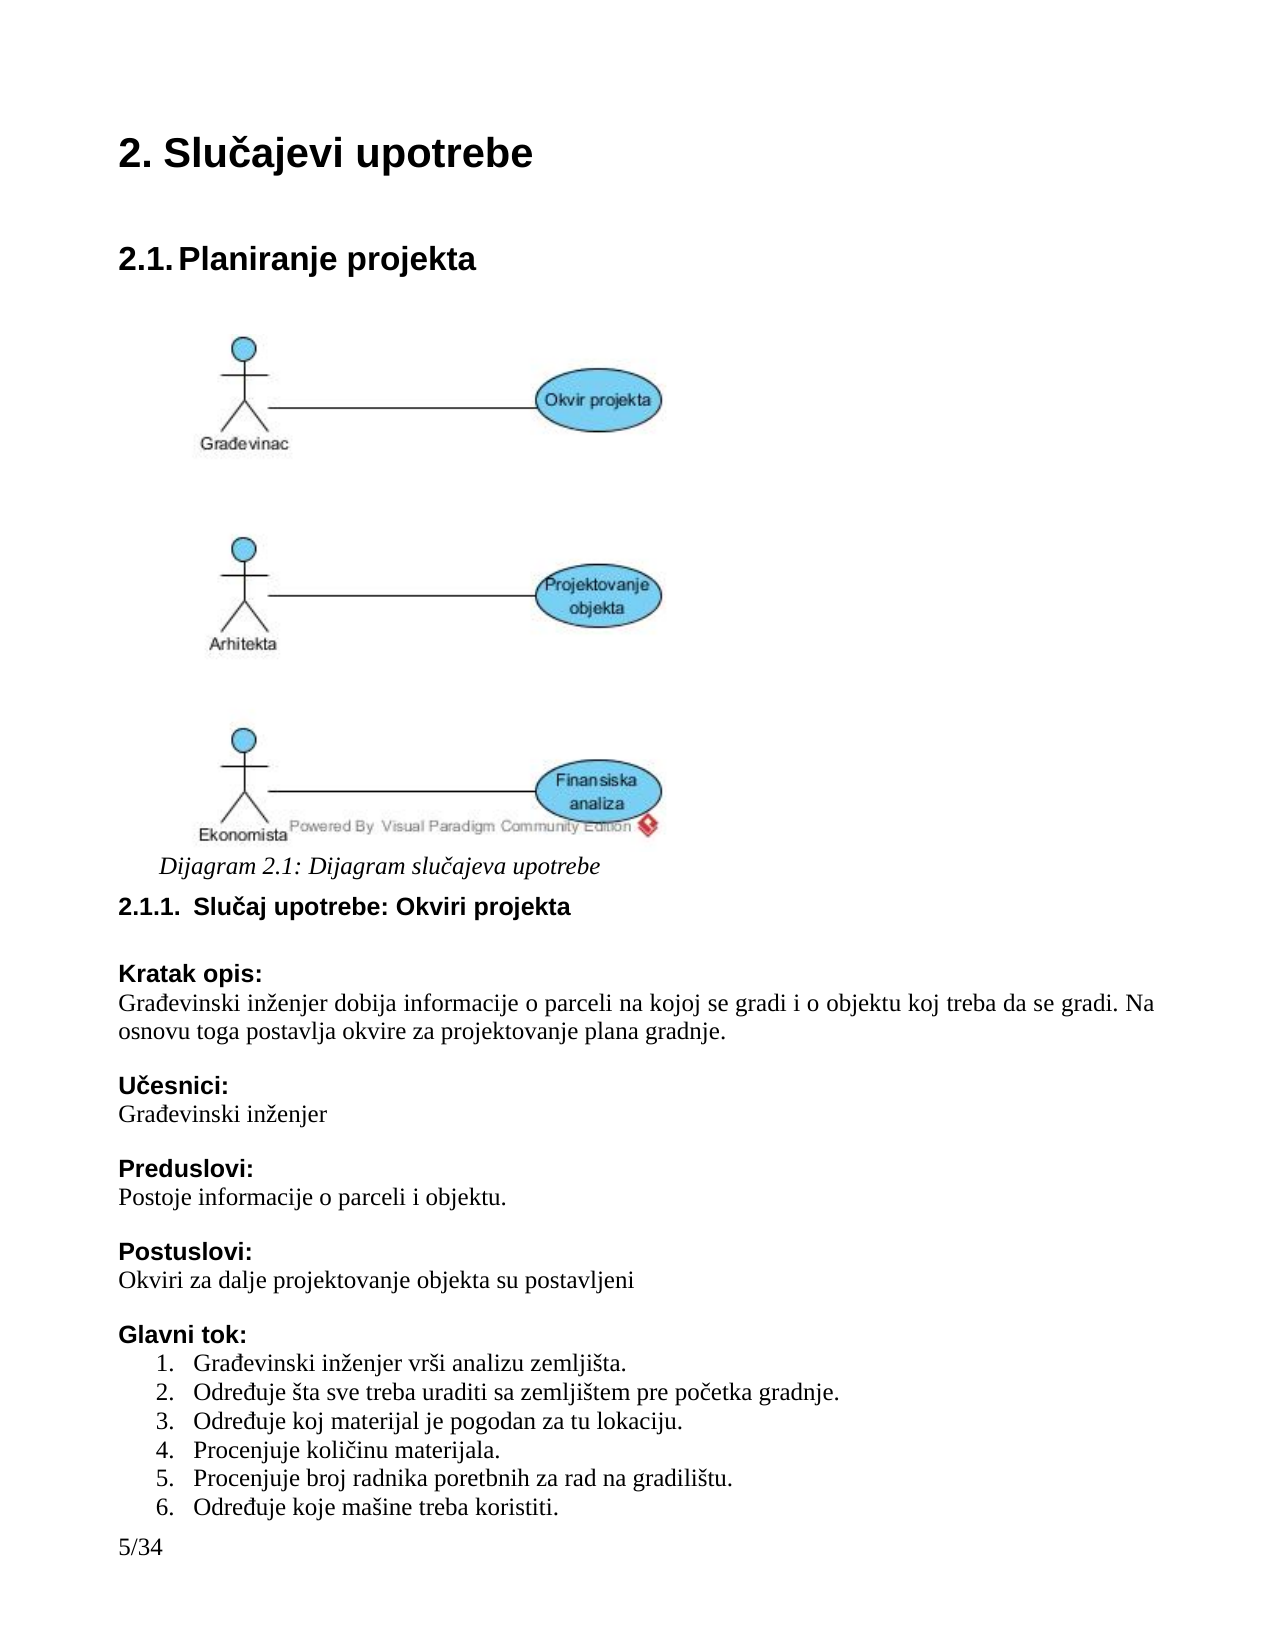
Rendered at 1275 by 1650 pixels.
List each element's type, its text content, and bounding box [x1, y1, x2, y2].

text Postoje informacije o parceli i objektu. [118, 1182, 1157, 1211]
list Određuje koj materijal je pogodan za tu lokaciju. [156, 1406, 1157, 1435]
text Građevinski inženjer [118, 1099, 1157, 1128]
subtitle Kratak opis: [118, 959, 1157, 988]
list Određuje šta sve treba uraditi sa zemljištem pre početka gradnje. [156, 1377, 1157, 1406]
subtitle Učesnici: [118, 1071, 1157, 1099]
list Procenjuje količinu materijala. [156, 1435, 1157, 1463]
subtitle Slučajevi upotrebe [118, 129, 1157, 177]
subtitle Planiranje projekta [118, 239, 1157, 277]
list Građevinski inženjer vrši analizu zemljišta. [156, 1348, 1157, 1377]
text Građevinski inženjer dobija informacije o parceli na kojoj se gradi i o objektu koj treba da se gradi. Na osnovu toga postavlja okvire za projektovanje plana gradnje. [118, 988, 1157, 1045]
subtitle Preduslovi: [118, 1154, 1157, 1182]
picture [180, 334, 667, 852]
subtitle Postuslovi: [118, 1237, 1157, 1266]
list Određuje koje mašine treba koristiti. [156, 1492, 1157, 1521]
subtitle Glavni tok: [118, 1320, 1157, 1348]
subtitle Slučaj upotrebe: Okviri projekta [118, 304, 1157, 921]
list Procenjuje broj radnika poretbnih za rad na gradilištu. [156, 1463, 1157, 1492]
text Dijagram 2.1: Dijagram slučajeva upotrebe [159, 324, 732, 880]
text Okviri za dalje projektovanje objekta su postavljeni [118, 1266, 1157, 1294]
